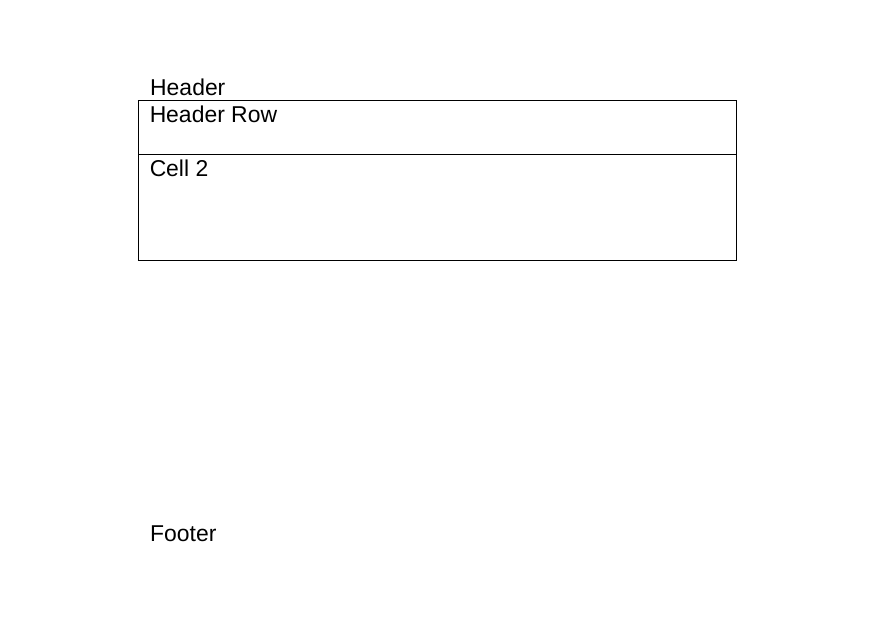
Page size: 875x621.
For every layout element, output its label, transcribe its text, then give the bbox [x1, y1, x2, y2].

table_cell Cell 2 [139, 155, 736, 260]
table_header Header Row [139, 101, 736, 154]
